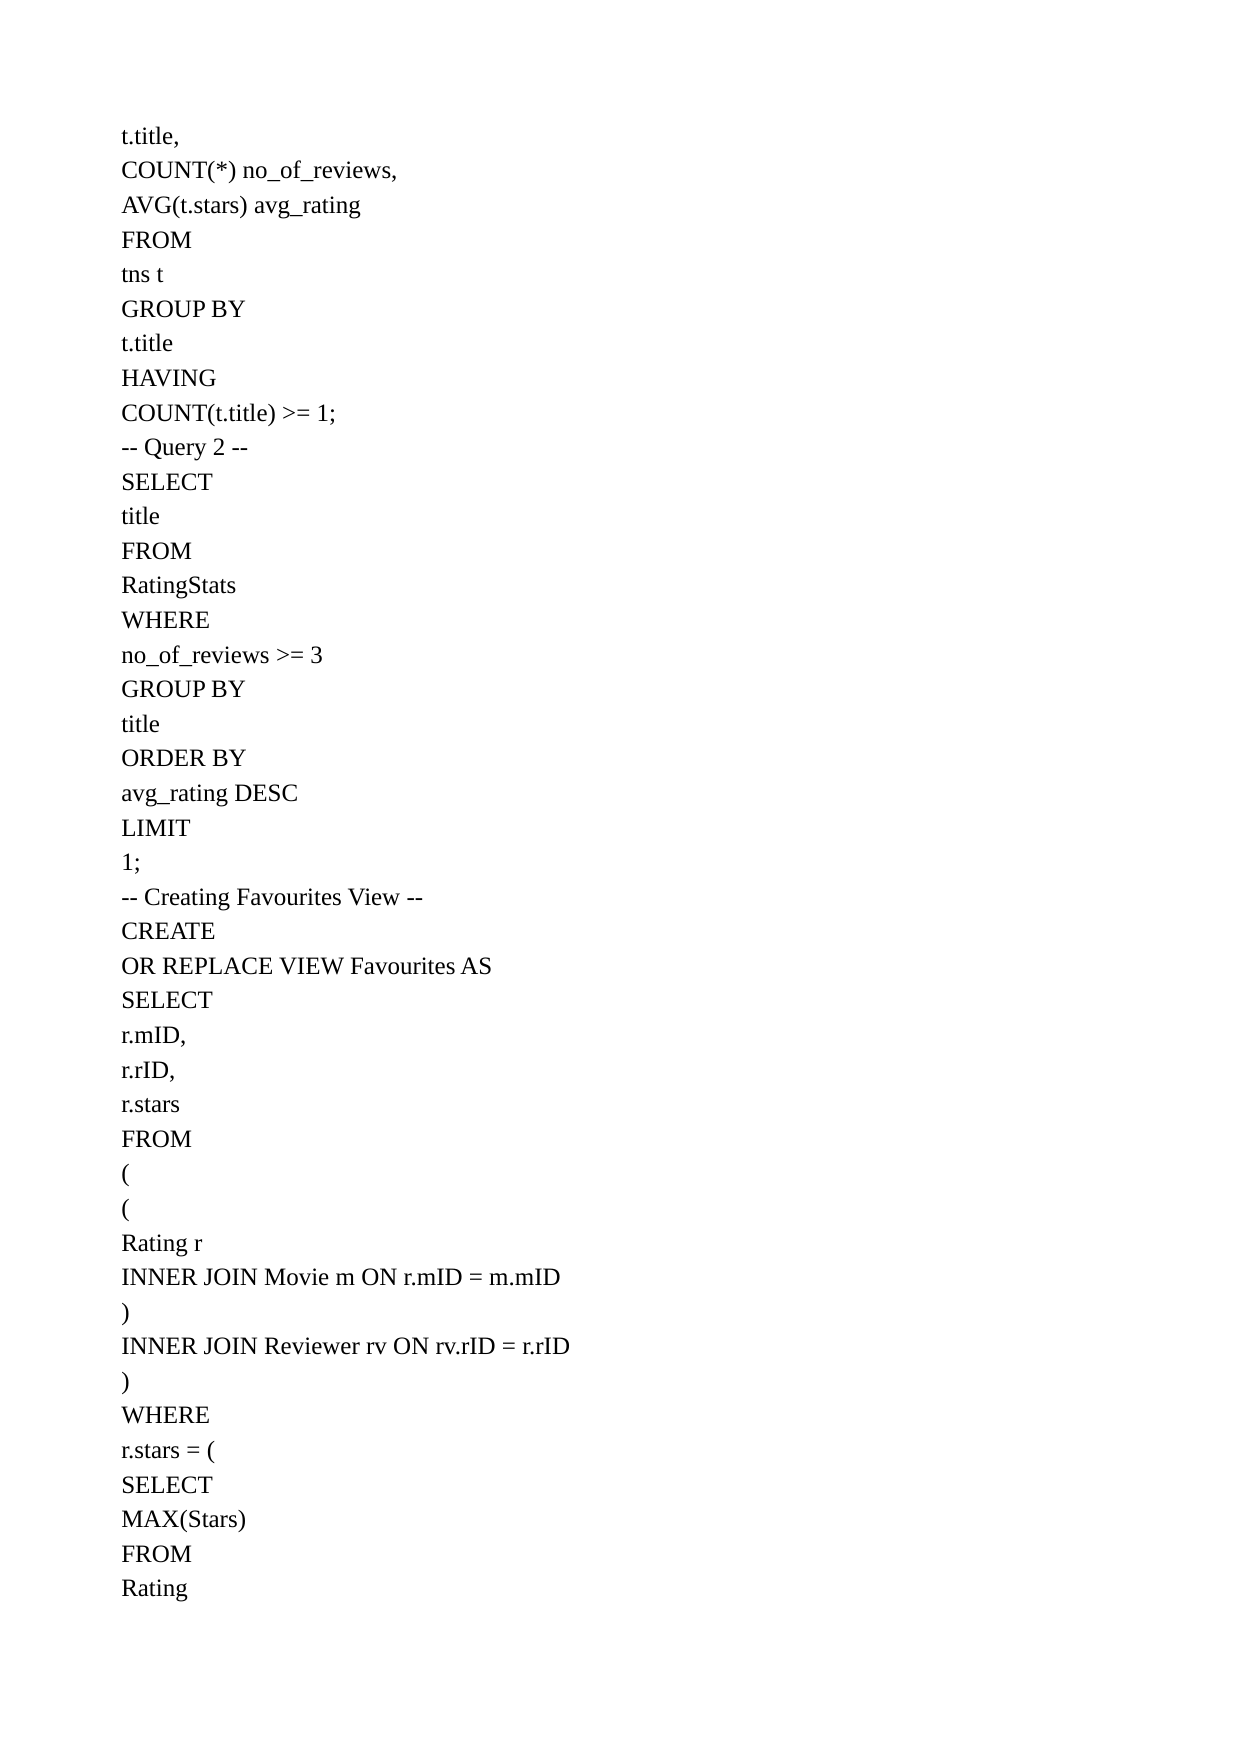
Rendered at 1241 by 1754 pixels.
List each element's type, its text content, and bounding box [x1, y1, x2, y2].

table_header COUNT(t.title) >= 1; [118, 395, 349, 429]
table_header OR REPLACE VIEW Favourites AS [118, 948, 510, 983]
table_header ORDER BY [118, 741, 262, 775]
table_header FROM [118, 1121, 206, 1156]
table_header Rating r [118, 1225, 216, 1259]
table_header COUNT(*) no_of_reviews, [118, 153, 411, 187]
table_header -- Creating Favourites View -- [118, 879, 437, 913]
table_header INNER JOIN Movie m ON r.mID = m.mID [118, 1259, 576, 1294]
table_header GROUP BY [118, 291, 262, 326]
table_header title [118, 499, 174, 533]
table_header r.stars = ( [118, 1432, 228, 1467]
table_header RatingStats [118, 568, 250, 602]
table_header WHERE [118, 602, 224, 637]
table_header LIMIT [118, 810, 205, 844]
table_header ( [118, 1190, 143, 1225]
table_header t.title, [118, 118, 193, 153]
table_header FROM [118, 1536, 206, 1571]
table_header FROM [118, 222, 206, 256]
table_header WHERE [118, 1398, 224, 1432]
table_header r.stars [118, 1086, 194, 1121]
table_header SELECT [118, 983, 227, 1017]
table_header SELECT [118, 464, 227, 498]
table_header ( [118, 1156, 143, 1190]
table_header INNER JOIN Reviewer rv ON rv.rID = r.rID [118, 1329, 586, 1363]
table_header ) [118, 1363, 143, 1398]
table_header GROUP BY [118, 671, 262, 706]
table_header HAVING [118, 360, 231, 395]
table_header SELECT [118, 1467, 227, 1501]
table_header Rating [118, 1571, 202, 1605]
table_header FROM [118, 533, 206, 568]
table_header avg_rating DESC [118, 775, 313, 810]
table_header title [118, 706, 174, 741]
table_header MAX(Stars) [118, 1501, 259, 1536]
table_header tns t [118, 256, 177, 291]
table_header r.rID, [118, 1052, 190, 1086]
table_header no_of_reviews >= 3 [118, 637, 337, 671]
table_header 1; [118, 844, 154, 879]
table_header r.mID, [118, 1017, 201, 1052]
table_header -- Query 2 -- [118, 429, 262, 464]
table_header CREATE [118, 914, 230, 948]
table_header t.title [118, 326, 187, 360]
table_header AVG(t.stars) avg_rating [118, 187, 374, 222]
table_header ) [118, 1294, 143, 1328]
